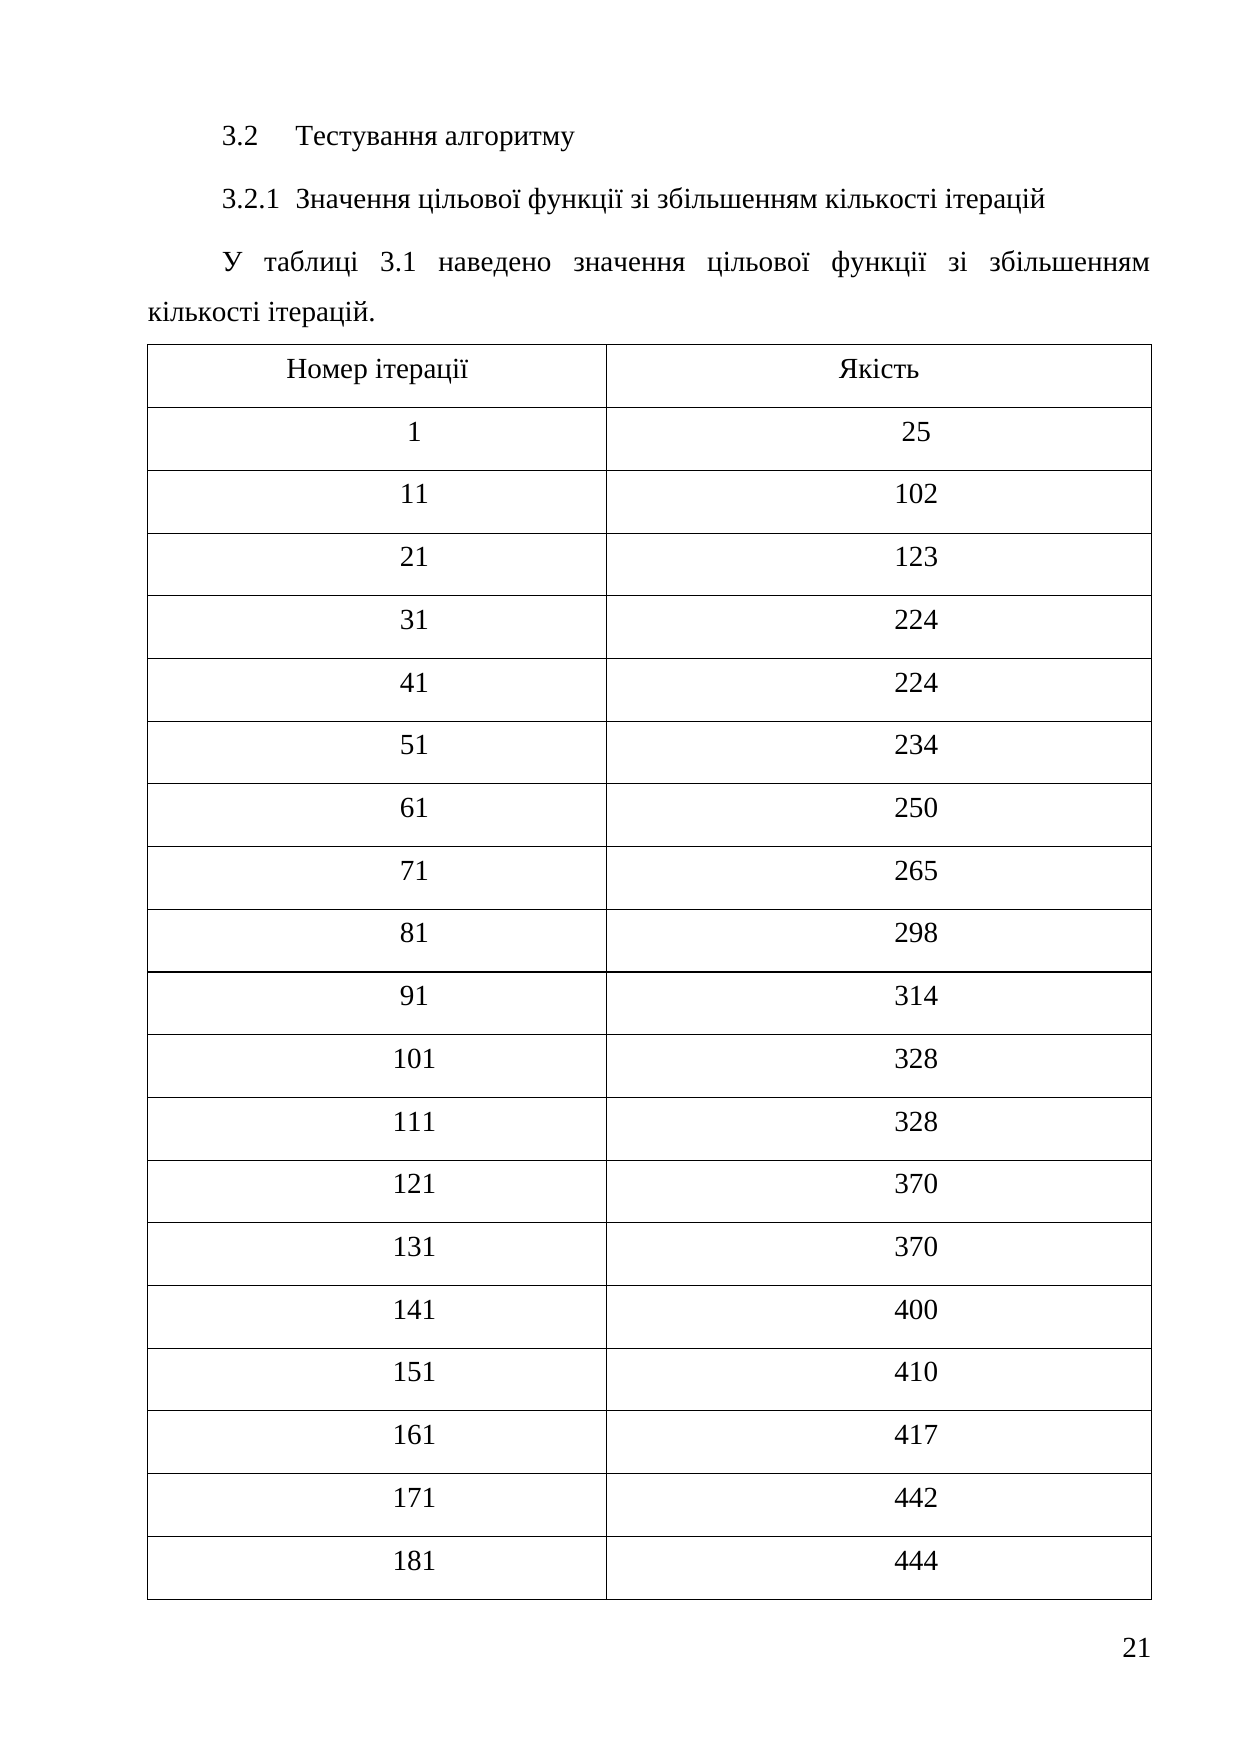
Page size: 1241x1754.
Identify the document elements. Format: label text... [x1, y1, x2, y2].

table_cell 234 [607, 722, 1151, 783]
table_cell 298 [607, 910, 1151, 971]
table_cell 101 [148, 1035, 606, 1097]
table_cell 181 [148, 1537, 606, 1598]
table_cell 141 [148, 1286, 606, 1348]
table_cell 400 [607, 1286, 1151, 1348]
table_cell 442 [607, 1474, 1151, 1536]
table_cell 151 [148, 1349, 606, 1410]
table_cell 41 [148, 659, 606, 721]
table_cell 328 [607, 1035, 1151, 1097]
text У таблиці 3.1 наведено значення цільової функції зі збільшенням кількості ітерацій. [148, 244, 1152, 328]
subtitle Значення цільової функції зі збільшенням кількості ітерацій [148, 181, 1152, 214]
table_cell 370 [607, 1161, 1151, 1222]
table_cell 328 [607, 1098, 1151, 1159]
table_cell 25 [607, 408, 1151, 470]
table_cell 265 [607, 847, 1151, 909]
table_cell 224 [607, 659, 1151, 721]
table_cell 250 [607, 784, 1151, 846]
table_cell 161 [148, 1411, 606, 1473]
table_cell 370 [607, 1223, 1151, 1285]
table_cell 171 [148, 1474, 606, 1536]
table_cell 1 [148, 408, 606, 470]
table_cell 71 [148, 847, 606, 909]
table_cell 123 [607, 534, 1151, 595]
table_cell 31 [148, 596, 606, 658]
table_cell 410 [607, 1349, 1151, 1410]
table_header Номер ітерації [148, 345, 606, 407]
table_cell 91 [148, 973, 606, 1034]
table_header Якість [607, 345, 1151, 407]
table_cell 121 [148, 1161, 606, 1222]
subtitle Тестування алгоритму [148, 118, 1152, 152]
table_cell 81 [148, 910, 606, 971]
table_cell 11 [148, 471, 606, 532]
table_cell 314 [607, 973, 1151, 1034]
table_cell 61 [148, 784, 606, 846]
table_cell 417 [607, 1411, 1151, 1473]
table_cell 102 [607, 471, 1151, 532]
table_cell 21 [148, 534, 606, 595]
table_cell 131 [148, 1223, 606, 1285]
table_cell 111 [148, 1098, 606, 1159]
table_cell 444 [607, 1537, 1151, 1598]
table_cell 224 [607, 596, 1151, 658]
table_cell 51 [148, 722, 606, 783]
